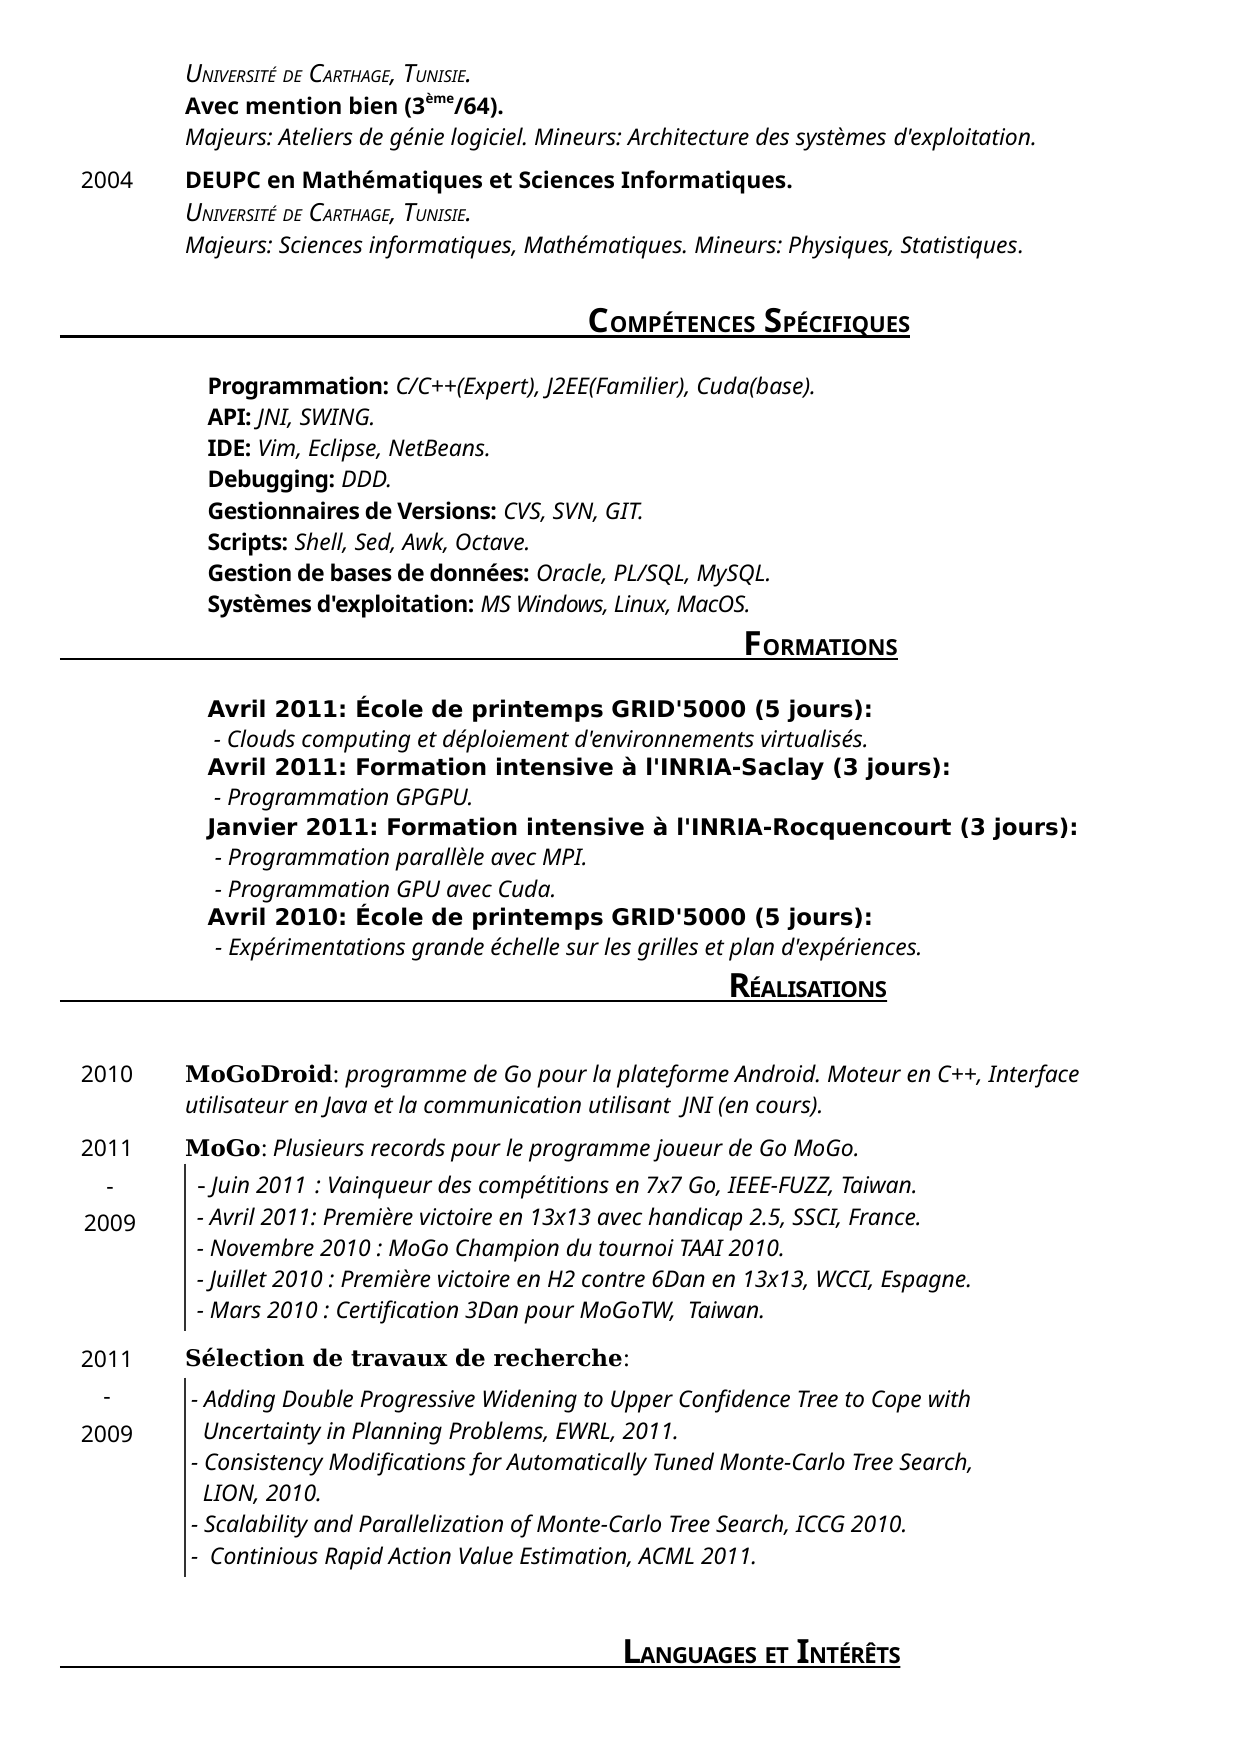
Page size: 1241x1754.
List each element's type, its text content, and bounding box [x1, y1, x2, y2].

text Formations [60, 619, 1150, 665]
table_cell 2011 - 2009 [60, 1126, 179, 1337]
text IDE: Vim, Eclipse, NetBeans. [60, 432, 1175, 463]
text Systèmes d'exploitation: MS Windows, Linux, MacOS. [60, 588, 1175, 619]
table_header - Adding Double Progressive Widening to Upper Confidence Tree to Cope with Uncertainty in Planning Problems, EWRL, 2011. - Consistency Modifications for Automatically Tuned Monte-Carlo Tree Search, LION, 2010. - Scalability and Parallelization of Monte-Carlo Tree Search, ICCG 2010. - Continious Rapid Action Value Estimation, ACML 2011. [186, 1378, 1169, 1577]
text - Clouds computing et déploiement d'environnements virtualisés. [60, 723, 1175, 754]
table_cell Université de Carthage, Tunisie. Avec mention bien (3ème/64). Majeurs: Ateliers de génie logiciel. Mineurs: Architecture des systèmes d'exploitation. [179, 50, 1175, 158]
text Scripts: Shell, Sed, Awk, Octave. Gestion de bases de données: Oracle, PL/SQL, MySQL. [60, 526, 1175, 588]
table_cell [60, 50, 179, 158]
text - Programmation GPU avec Cuda. [60, 872, 1175, 904]
text Avril 2011: École de printemps GRID'5000 (5 jours): [60, 696, 1175, 723]
text Avril 2011: Formation intensive à l'INRIA-Saclay (3 jours): [60, 754, 1175, 781]
table_cell MoGo: Plusieurs records pour le programme joueur de Go MoGo. [179, 1126, 1175, 1337]
table_header - Juin 2011 : Vainqueur des compétitions en 7x7 Go, IEEE-FUZZ, Taiwan. - Avril 2011: Première victoire en 13x13 avec handicap 2.5, SSCI, France. - Novembre 2010 : MoGo Champion du tournoi TAAI 2010. - Juillet 2010 : Première victoire en H2 contre 6Dan en 13x13, WCCI, Espagne. - Mars 2010 : Certification 3Dan pour MoGoTW, Taiwan. [186, 1164, 1169, 1331]
text - Programmation parallèle avec MPI. [60, 841, 1175, 872]
table_cell 2011 - 2009 [60, 1337, 179, 1582]
table_cell 2004 [60, 158, 179, 297]
table_header MoGoDroid: programme de Go pour la plateforme Android. Moteur en C++, Interface utilisateur en Java et la communication utilisant JNI (en cours). [179, 1053, 1175, 1126]
text - Programmation GPGPU. [60, 781, 1175, 812]
text Gestionnaires de Versions: CVS, SVN, GIT. [60, 494, 1175, 526]
text - Expérimentations grande échelle sur les grilles et plan d'expériences. [60, 930, 1175, 962]
text Avril 2010: École de printemps GRID'5000 (5 jours): [60, 904, 1175, 930]
text Programmation: C/C++(Expert), J2EE(Familier), Cuda(base). [60, 369, 1175, 401]
table_header 2010 [60, 1053, 179, 1126]
table_cell DEUPC en Mathématiques et Sciences Informatiques. Université de Carthage, Tunisie. Majeurs: Sciences informatiques, Mathématiques. Mineurs: Physiques, Statistiques. [179, 158, 1175, 297]
text Debugging: DDD. [60, 463, 1175, 494]
text Compétences Spécifiques [60, 297, 1150, 343]
text API: JNI, SWING. [60, 401, 1175, 432]
table_cell Sélection de travaux de recherche: [179, 1337, 1175, 1582]
text Réalisations [60, 962, 1150, 1007]
text Languages et Intérêts [60, 1628, 1150, 1673]
text Janvier 2011: Formation intensive à l'INRIA-Rocquencourt (3 jours): [60, 812, 1175, 841]
